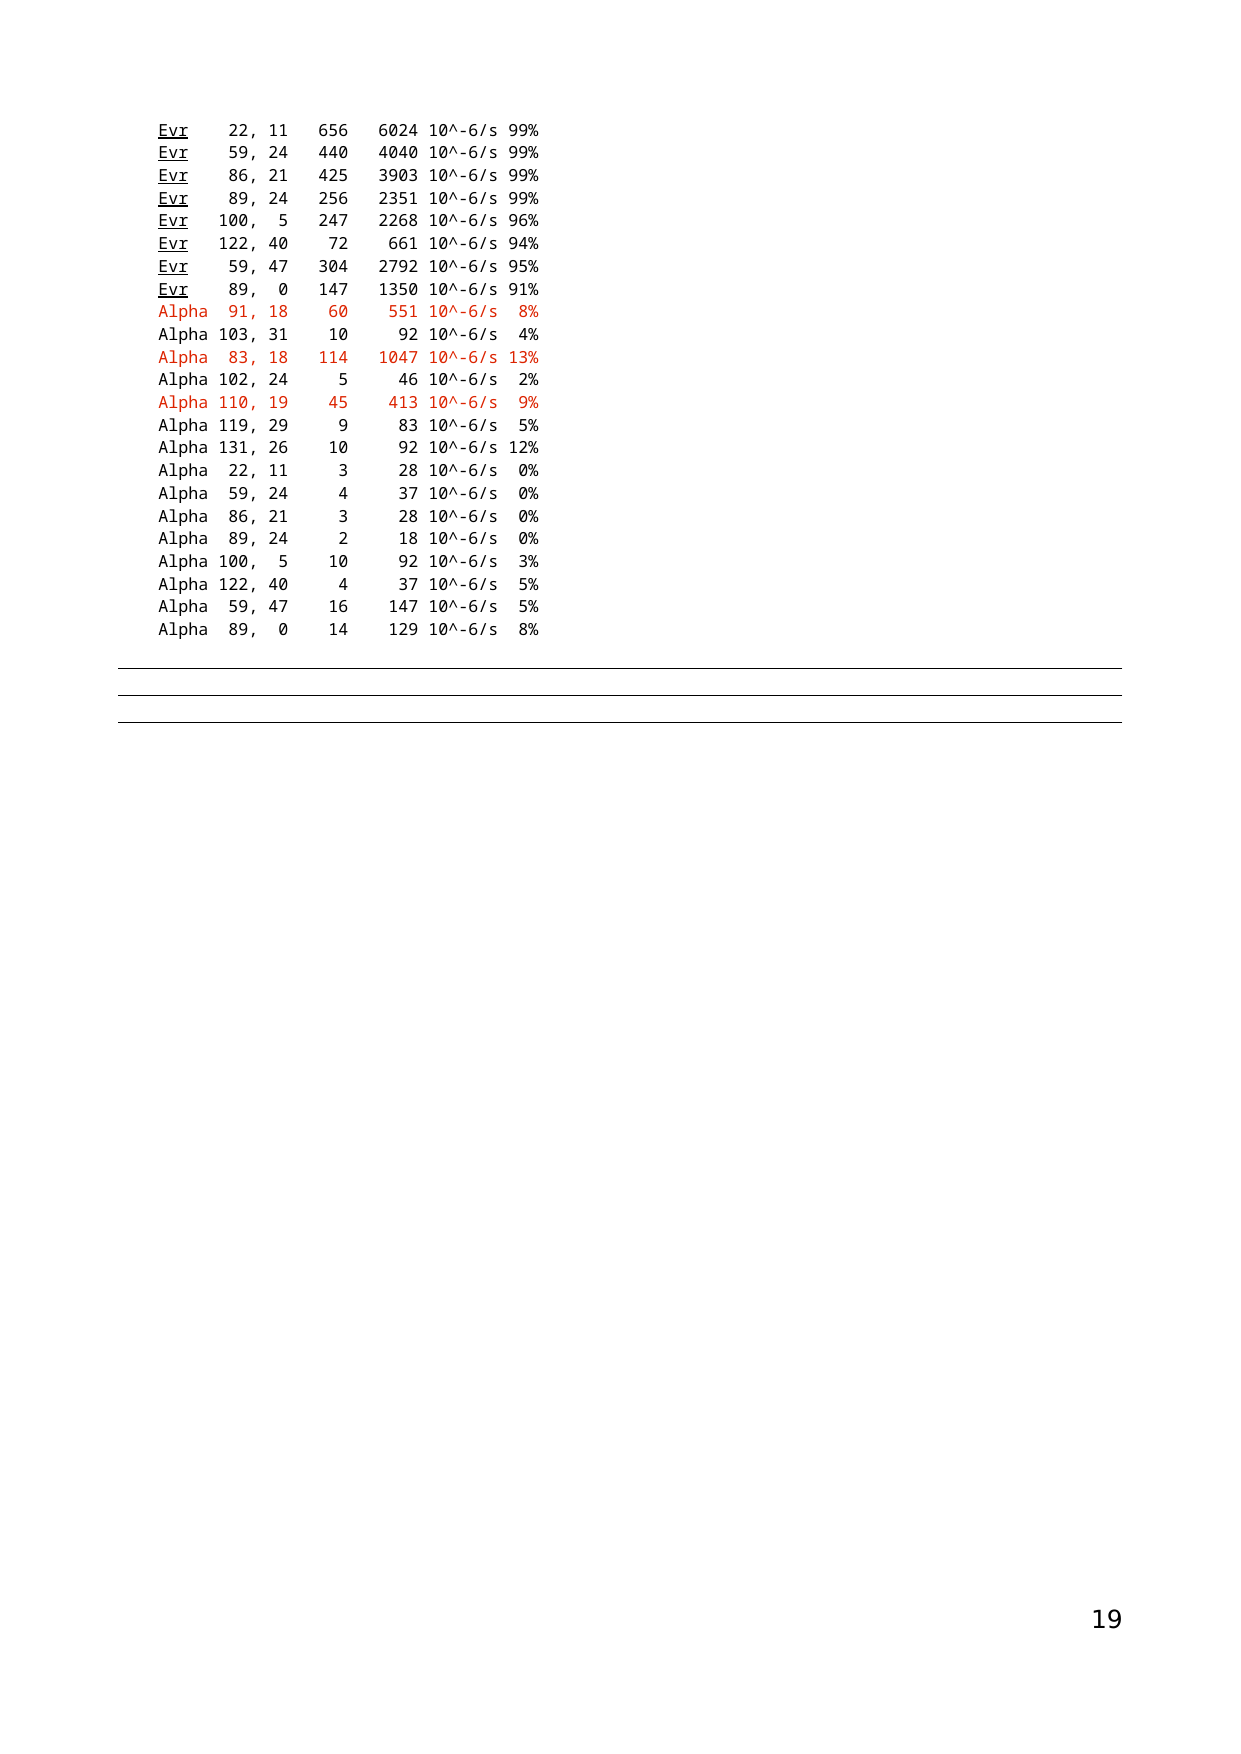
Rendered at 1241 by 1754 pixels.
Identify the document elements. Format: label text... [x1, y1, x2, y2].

text Alpha 100, 5 10 92 10^-6/s 3% [118, 549, 1122, 572]
text Alpha 103, 31 10 92 10^-6/s 4% [118, 322, 1122, 345]
text Alpha 91, 18 60 551 10^-6/s 8% [118, 300, 1122, 322]
text Alpha 102, 24 5 46 10^-6/s 2% [118, 368, 1122, 391]
text Evr 100, 5 247 2268 10^-6/s 96% [118, 209, 1122, 232]
text Evr 59, 47 304 2792 10^-6/s 95% [118, 254, 1122, 277]
text Evr 22, 11 656 6024 10^-6/s 99% [118, 118, 1122, 141]
text Alpha 89, 0 14 129 10^-6/s 8% [118, 618, 1122, 640]
text Alpha 131, 26 10 92 10^-6/s 12% [118, 436, 1122, 459]
text Alpha 59, 24 4 37 10^-6/s 0% [118, 481, 1122, 504]
text Alpha 59, 47 16 147 10^-6/s 5% [118, 595, 1122, 618]
text Alpha 83, 18 114 1047 10^-6/s 13% [118, 345, 1122, 368]
text Alpha 22, 11 3 28 10^-6/s 0% [118, 459, 1122, 481]
text Alpha 89, 24 2 18 10^-6/s 0% [118, 527, 1122, 549]
text Alpha 119, 29 9 83 10^-6/s 5% [118, 413, 1122, 436]
text Alpha 86, 21 3 28 10^-6/s 0% [118, 504, 1122, 527]
text Alpha 110, 19 45 413 10^-6/s 9% [118, 391, 1122, 413]
text Evr 89, 24 256 2351 10^-6/s 99% [118, 186, 1122, 209]
text Evr 122, 40 72 661 10^-6/s 94% [118, 232, 1122, 254]
text Evr 59, 24 440 4040 10^-6/s 99% [118, 141, 1122, 163]
text Alpha 122, 40 4 37 10^-6/s 5% [118, 572, 1122, 595]
text Evr 86, 21 425 3903 10^-6/s 99% [118, 163, 1122, 186]
text Evr 89, 0 147 1350 10^-6/s 91% [118, 277, 1122, 300]
